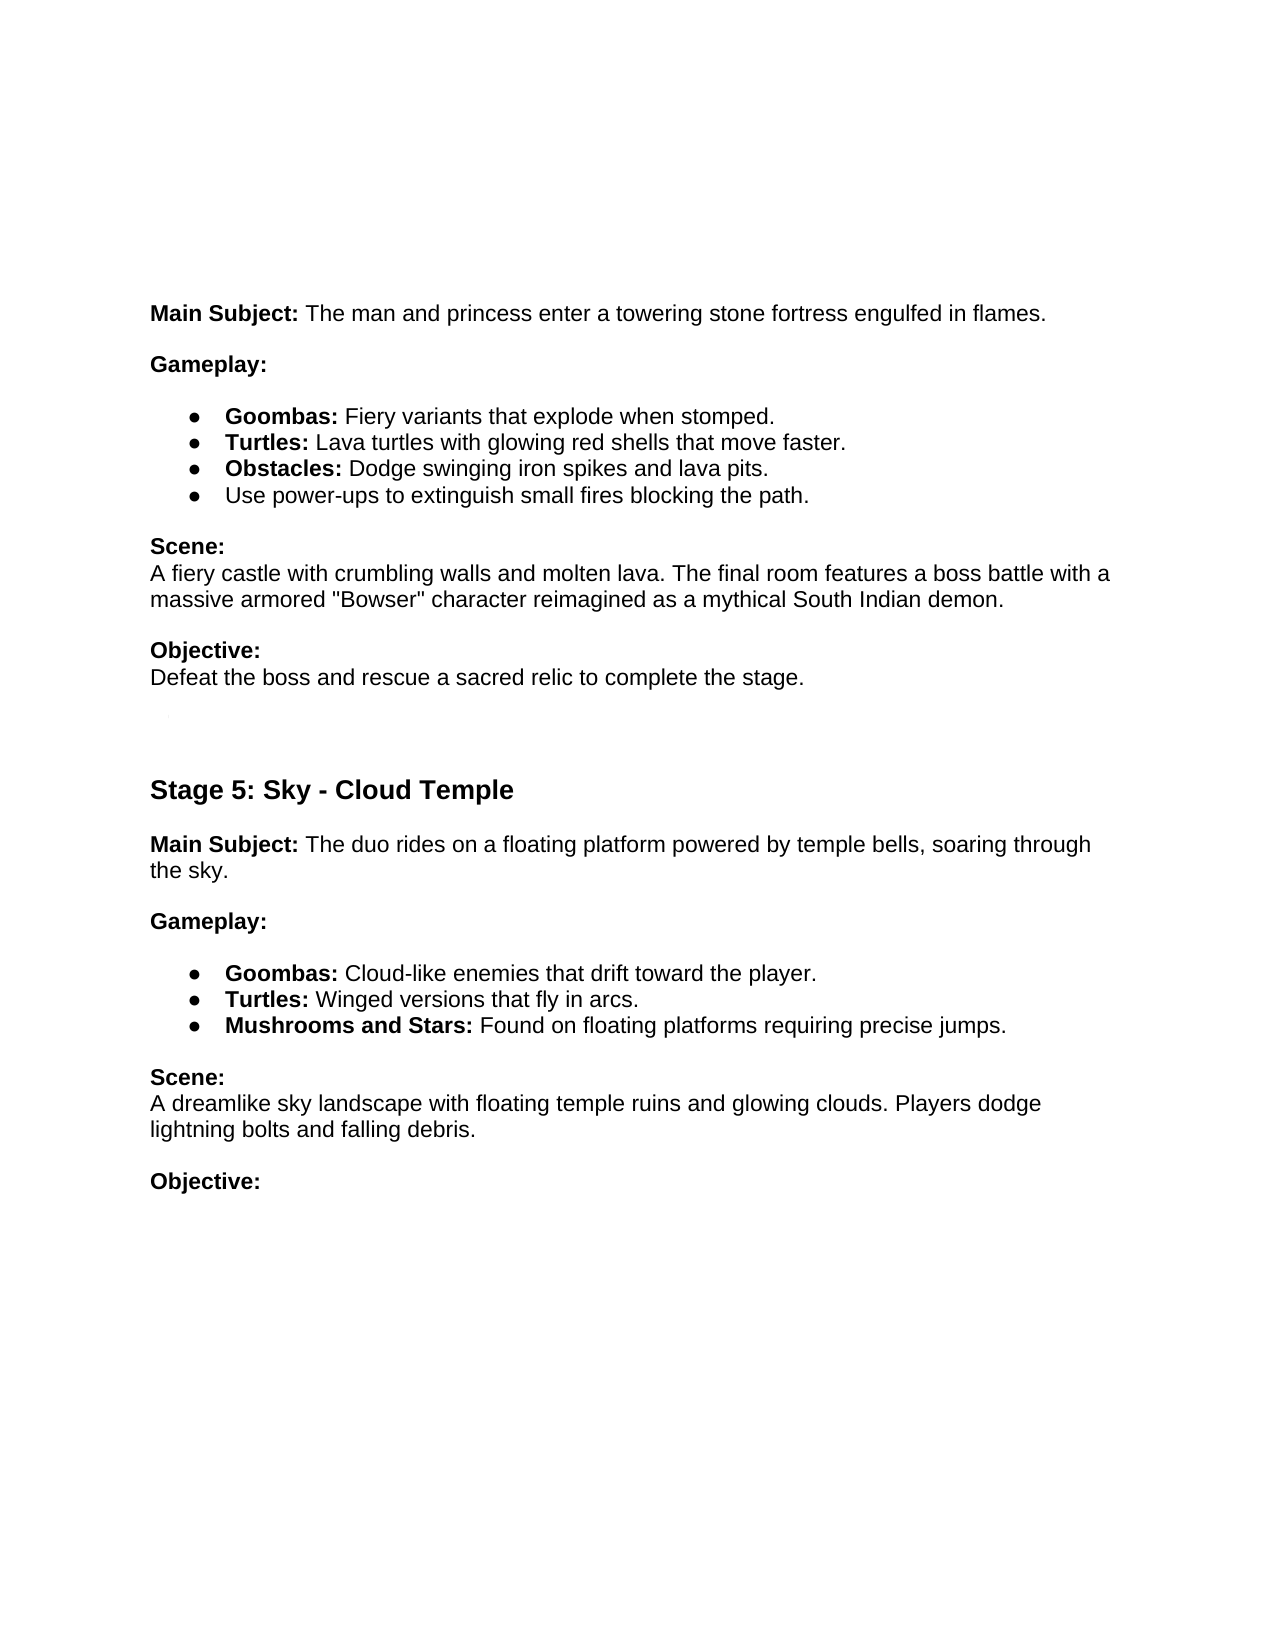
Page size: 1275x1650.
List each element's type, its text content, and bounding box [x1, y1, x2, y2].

list Mushrooms and Stars: Found on floating platforms requiring precise jumps. [187, 1012, 1125, 1039]
text Main Subject: The duo rides on a floating platform powered by temple bells, soaring through the sky. [150, 831, 1125, 883]
text Gameplay: [150, 351, 1125, 378]
list Obstacles: Dodge swinging iron spikes and lava pits. [187, 455, 1125, 482]
text Gameplay: [150, 908, 1125, 934]
text Objective: [150, 1168, 1125, 1194]
list Goombas: Fiery variants that explode when stomped. [187, 403, 1125, 429]
text Objective: Defeat the boss and rescue a sacred relic to complete the stage. [150, 637, 1125, 690]
text Main Subject: The man and princess enter a towering stone fortress engulfed in flames. [150, 300, 1125, 326]
text Scene: A dreamlike sky landscape with floating temple ruins and glowing clouds. Players dodge lightning bolts and falling debris. [150, 1064, 1125, 1143]
subtitle Stage 5: Sky - Cloud Temple [150, 774, 1125, 806]
list Use power-ups to extinguish small fires blocking the path. [187, 482, 1125, 508]
list Turtles: Lava turtles with glowing red shells that move faster. [187, 429, 1125, 455]
list Goombas: Cloud-like enemies that drift toward the player. [187, 959, 1125, 986]
text Scene: A fiery castle with crumbling walls and molten lava. The final room features a boss battle with a massive armored "Bowser" character reimagined as a mythical South Indian demon. [150, 533, 1125, 612]
list Turtles: Winged versions that fly in arcs. [187, 986, 1125, 1012]
